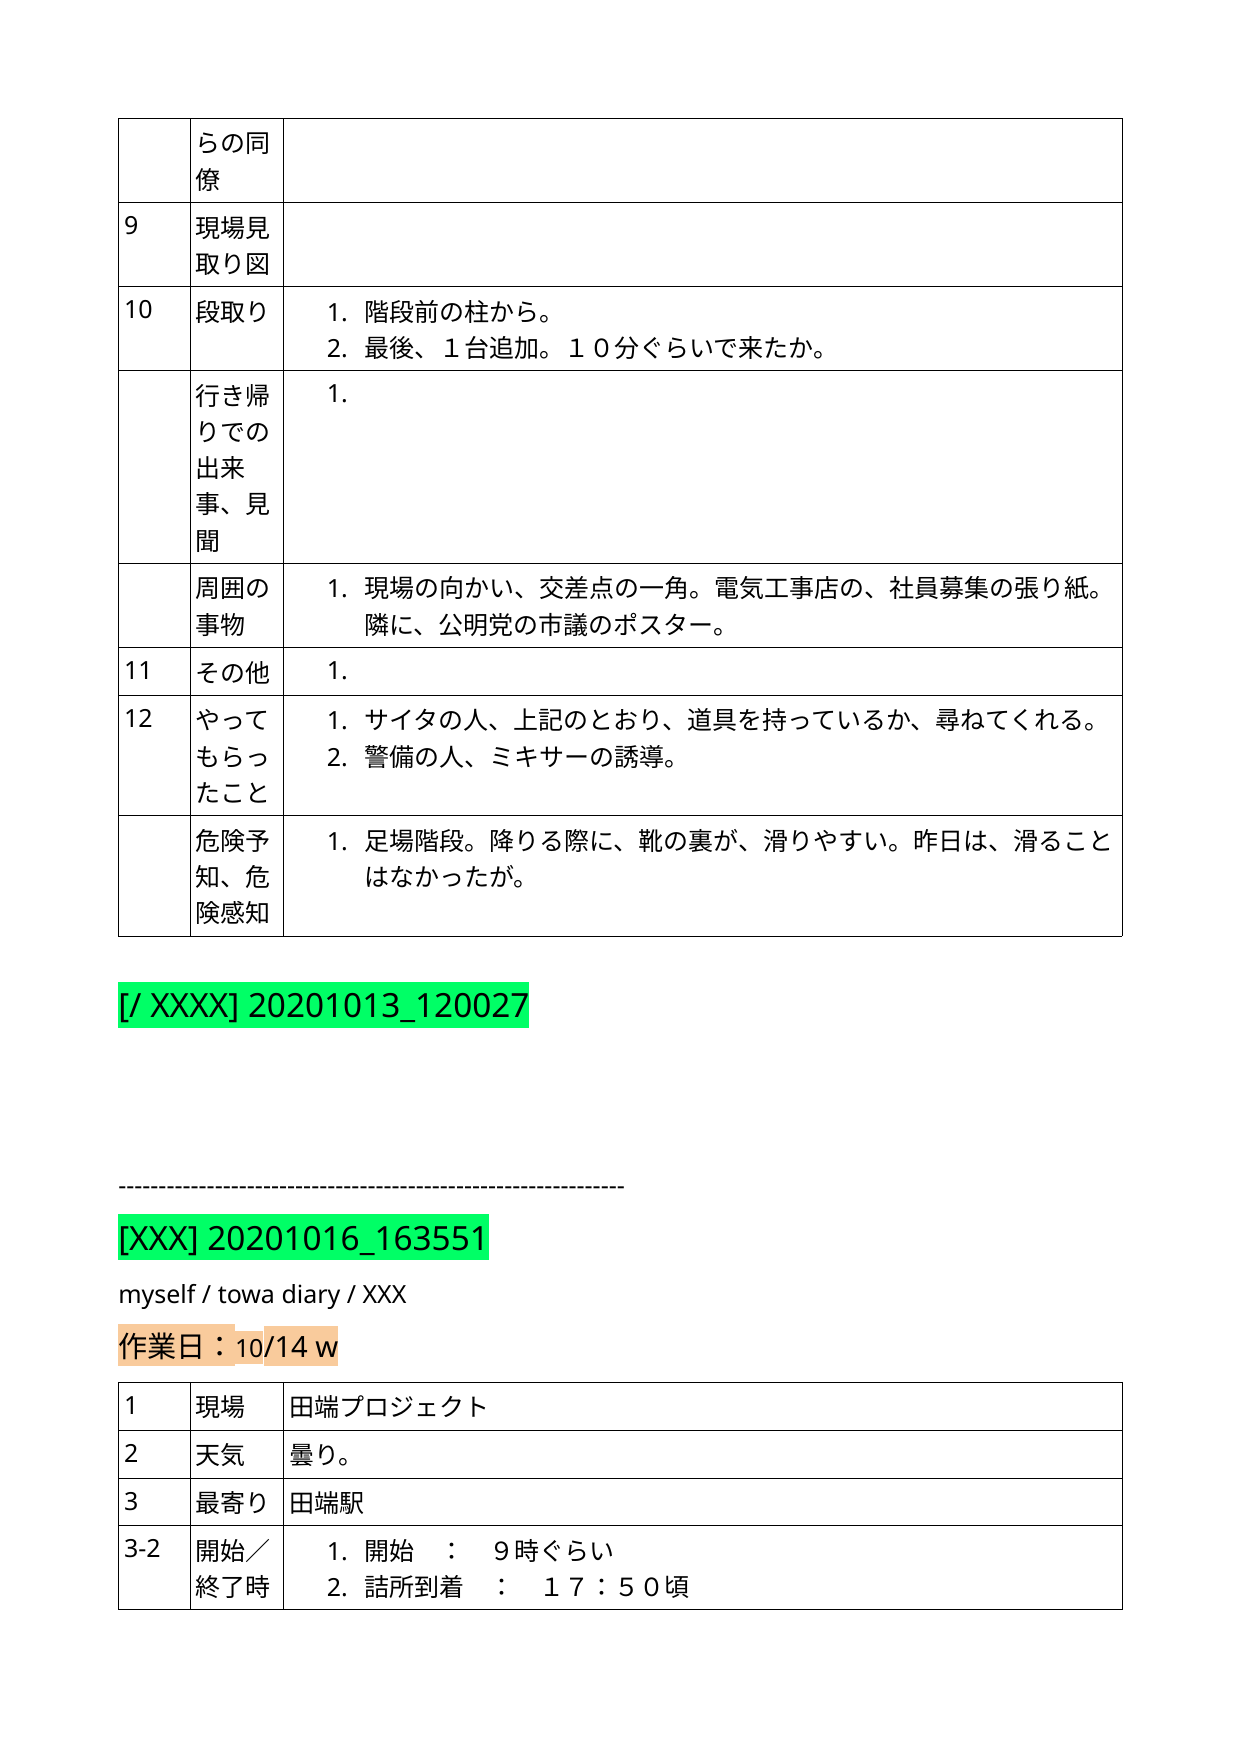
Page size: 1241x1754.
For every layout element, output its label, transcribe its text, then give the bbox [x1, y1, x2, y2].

text myself / towa diary / XXX [118, 1277, 1122, 1311]
table_cell 3 [119, 1479, 190, 1525]
table_cell 12 [119, 696, 190, 815]
table_cell [284, 119, 1122, 202]
table_cell 段取り [191, 287, 283, 370]
table_cell らの同僚 [191, 119, 283, 202]
table_cell 曇り。 [284, 1431, 1122, 1477]
table_cell [119, 119, 190, 202]
table_cell やってもらったこと [191, 696, 283, 815]
table_cell 3-2 [119, 1526, 190, 1609]
text [/ XXXX] 20201013_120027 [118, 982, 1122, 1028]
table_cell [284, 648, 1122, 695]
table_cell [119, 371, 190, 563]
text 作業日：10/14 w [118, 1323, 1122, 1366]
table_cell [284, 203, 1122, 286]
table_cell [119, 564, 190, 647]
table_cell 10 [119, 287, 190, 370]
table_cell 2 [119, 1431, 190, 1477]
table_cell サイタの人、上記のとおり、道具を持っているか、尋ねてくれる。 警備の人、ミキサーの誘導。 [284, 696, 1122, 815]
table_cell 9 [119, 203, 190, 286]
table_cell [119, 816, 190, 936]
table_header 1 [119, 1383, 190, 1430]
table_header 現場 [191, 1383, 283, 1430]
text --------------------------------------------------------------- [118, 1167, 1122, 1201]
table_cell 周囲の事物 [191, 564, 283, 647]
table_cell 危険予知、危険感知 [191, 816, 283, 936]
table_cell 最寄り [191, 1479, 283, 1525]
table_cell 開始 ： ９時ぐらい 詰所到着 ： １７：５０頃 [284, 1526, 1122, 1609]
table_cell [284, 371, 1122, 563]
table_cell 階段前の柱から。 最後、１台追加。１０分ぐらいで来たか。 [284, 287, 1122, 370]
table_cell 足場階段。降りる際に、靴の裏が、滑りやすい。昨日は、滑ることはなかったが。 [284, 816, 1122, 936]
table_cell 田端駅 [284, 1479, 1122, 1525]
text [XXX] 20201016_163551 [118, 1214, 1122, 1260]
table_cell 現場見取り図 [191, 203, 283, 286]
table_cell 現場の向かい、交差点の一角。電気工事店の、社員募集の張り紙。隣に、公明党の市議のポスター。 [284, 564, 1122, 647]
table_cell その他 [191, 648, 283, 695]
table_cell 11 [119, 648, 190, 695]
table_cell 開始／終了時 [191, 1526, 283, 1609]
table_cell 天気 [191, 1431, 283, 1477]
table_cell 行き帰りでの出来事、見聞 [191, 371, 283, 563]
table_header 田端プロジェクト [284, 1383, 1122, 1430]
